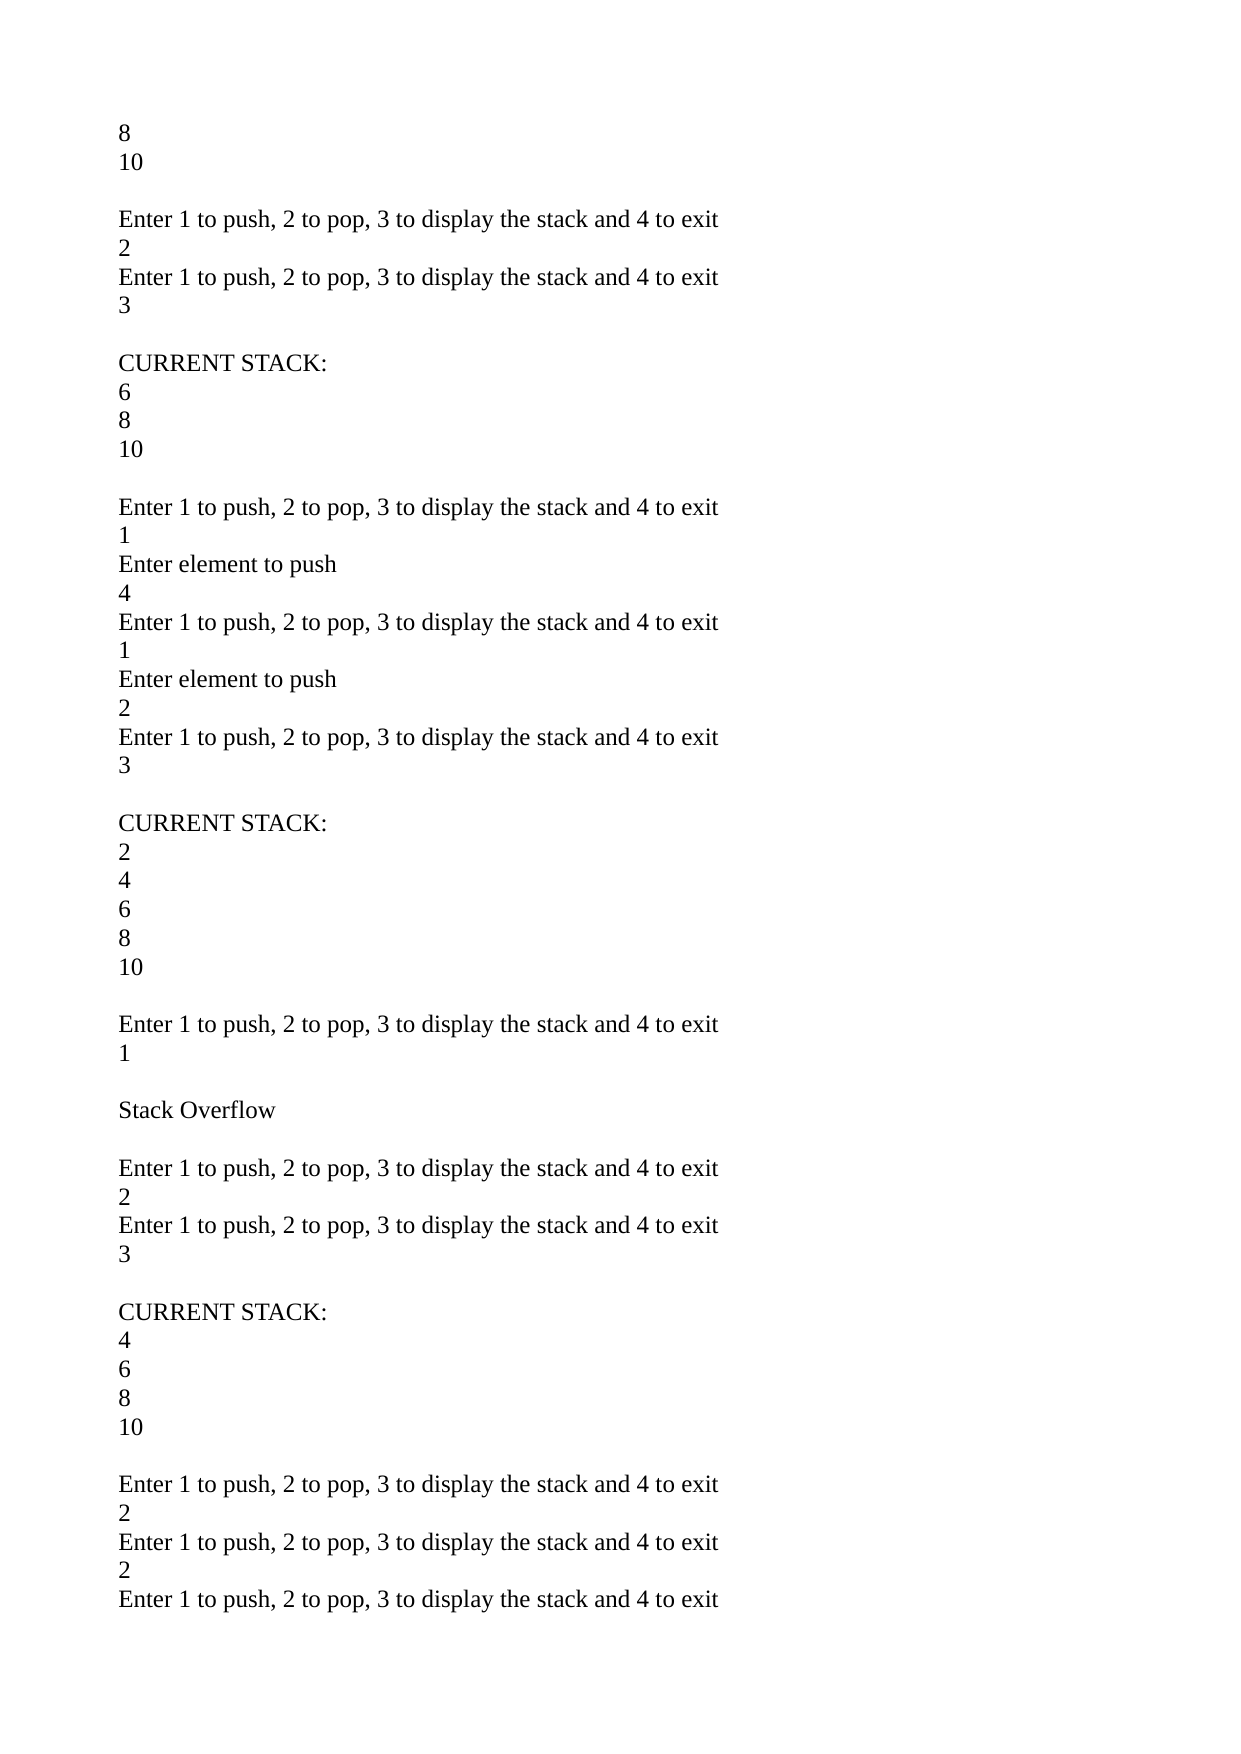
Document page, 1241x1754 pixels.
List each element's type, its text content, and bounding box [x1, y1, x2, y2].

text 2 [118, 837, 1122, 866]
text 4 [118, 866, 1122, 894]
text 10 [118, 952, 1122, 981]
text 10 [118, 1412, 1122, 1441]
text 6 [118, 1354, 1122, 1383]
text 3 [118, 751, 1122, 779]
text 6 [118, 894, 1122, 923]
text Enter 1 to push, 2 to pop, 3 to display the stack and 4 to exit [118, 262, 1122, 291]
text 4 [118, 1326, 1122, 1354]
text Enter 1 to push, 2 to pop, 3 to display the stack and 4 to exit [118, 1153, 1122, 1182]
text 8 [118, 406, 1122, 434]
text Stack Overflow [118, 1096, 1122, 1124]
text 8 [118, 118, 1122, 147]
text Enter element to push [118, 549, 1122, 578]
text Enter 1 to push, 2 to pop, 3 to display the stack and 4 to exit [118, 1211, 1122, 1239]
text CURRENT STACK: [118, 808, 1122, 837]
text Enter 1 to push, 2 to pop, 3 to display the stack and 4 to exit [118, 1009, 1122, 1038]
text 10 [118, 434, 1122, 463]
text CURRENT STACK: [118, 1297, 1122, 1326]
text 10 [118, 147, 1122, 176]
text 8 [118, 923, 1122, 952]
text 1 [118, 636, 1122, 664]
text 4 [118, 578, 1122, 607]
text Enter 1 to push, 2 to pop, 3 to display the stack and 4 to exit [118, 722, 1122, 751]
text Enter 1 to push, 2 to pop, 3 to display the stack and 4 to exit [118, 1469, 1122, 1498]
text 2 [118, 1556, 1122, 1584]
text 2 [118, 693, 1122, 722]
text Enter 1 to push, 2 to pop, 3 to display the stack and 4 to exit [118, 1527, 1122, 1556]
text Enter 1 to push, 2 to pop, 3 to display the stack and 4 to exit [118, 607, 1122, 636]
text 2 [118, 1182, 1122, 1211]
text 6 [118, 377, 1122, 406]
text 8 [118, 1383, 1122, 1412]
text Enter 1 to push, 2 to pop, 3 to display the stack and 4 to exit [118, 1584, 1122, 1613]
text 2 [118, 1498, 1122, 1527]
text CURRENT STACK: [118, 348, 1122, 377]
text Enter 1 to push, 2 to pop, 3 to display the stack and 4 to exit [118, 204, 1122, 233]
text 3 [118, 291, 1122, 319]
text 3 [118, 1239, 1122, 1268]
text 1 [118, 1038, 1122, 1067]
text 1 [118, 521, 1122, 549]
text 2 [118, 233, 1122, 262]
text Enter 1 to push, 2 to pop, 3 to display the stack and 4 to exit [118, 492, 1122, 521]
text Enter element to push [118, 664, 1122, 693]
